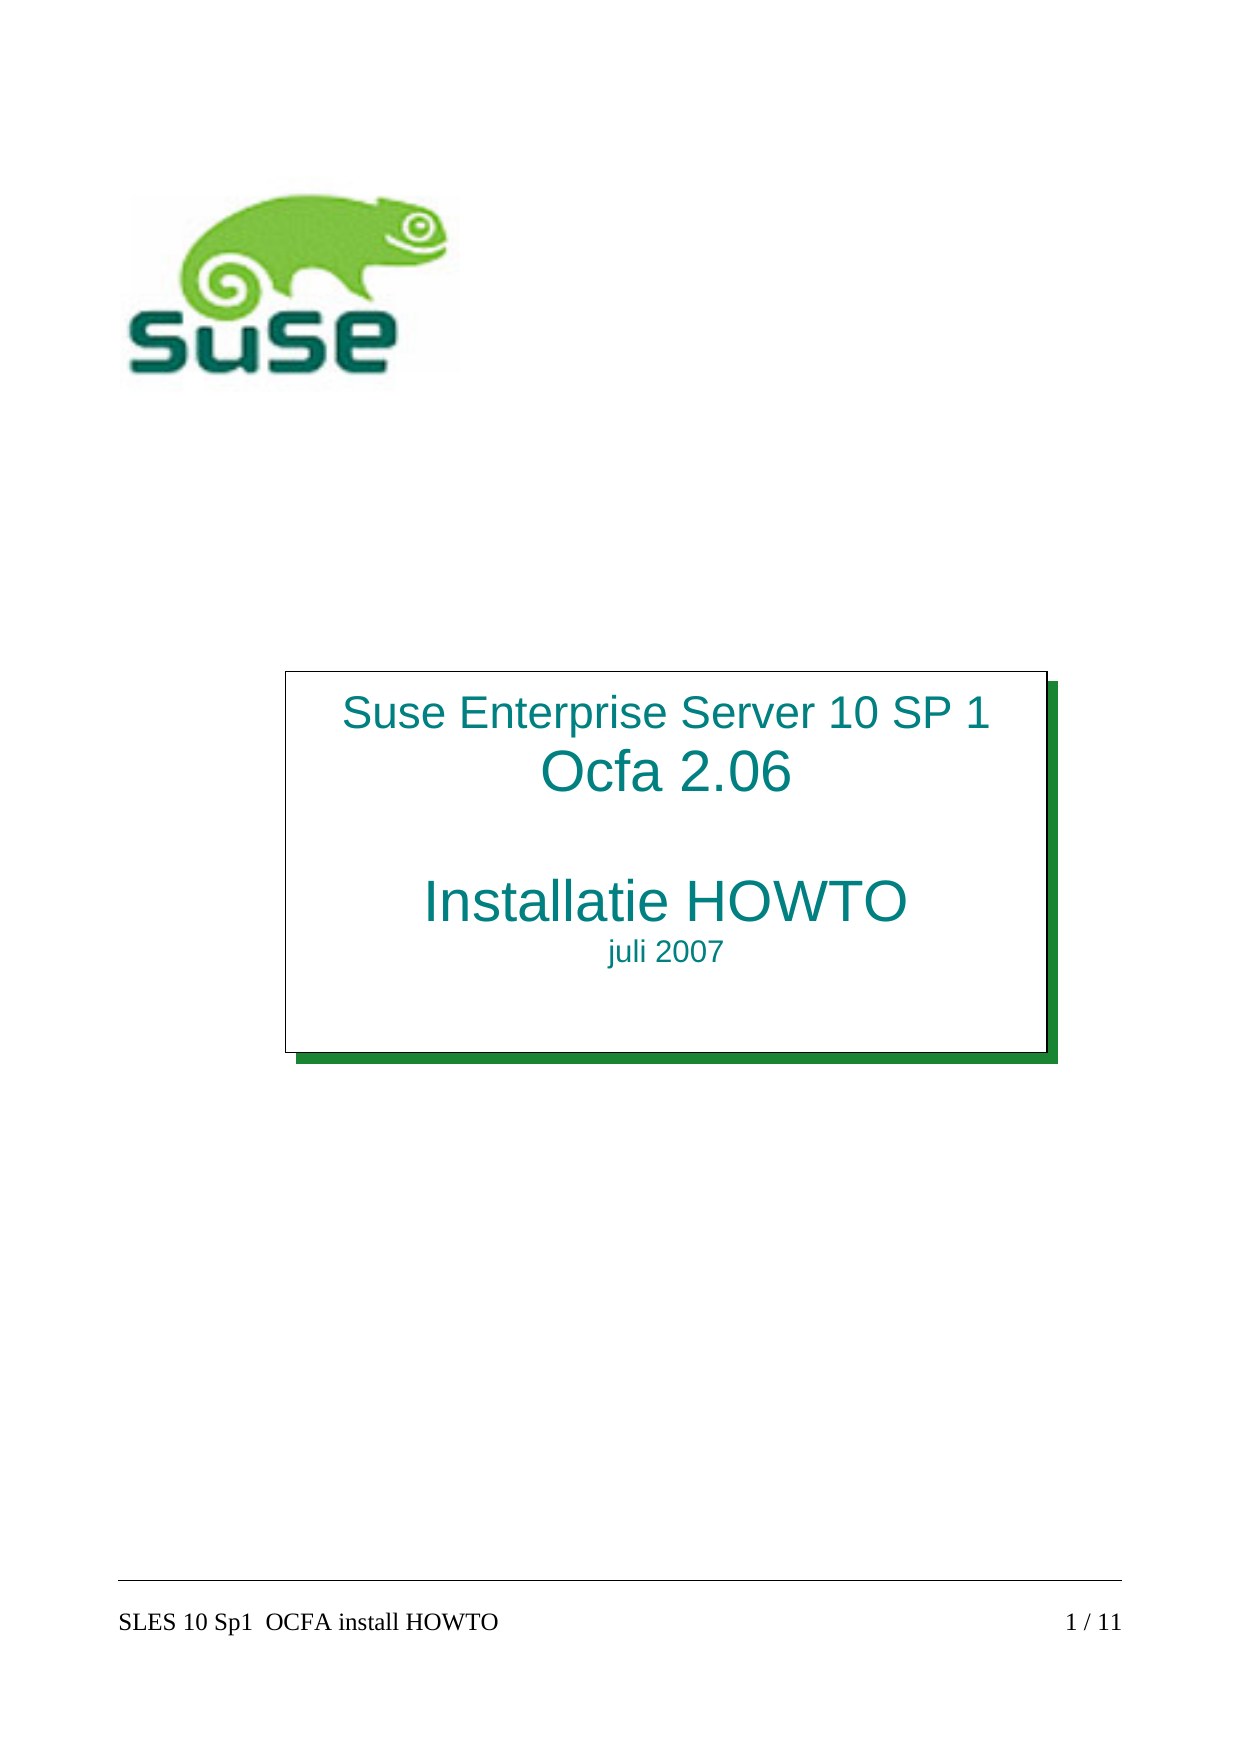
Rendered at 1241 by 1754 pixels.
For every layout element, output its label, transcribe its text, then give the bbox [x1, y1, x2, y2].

text juli 2007 [301, 934, 1032, 969]
picture [120, 119, 460, 429]
text Suse Enterprise Server 10 SP 1 [301, 687, 1032, 738]
text Installatie HOWTO [301, 868, 1032, 934]
text Ocfa 2.06 [301, 738, 1032, 803]
